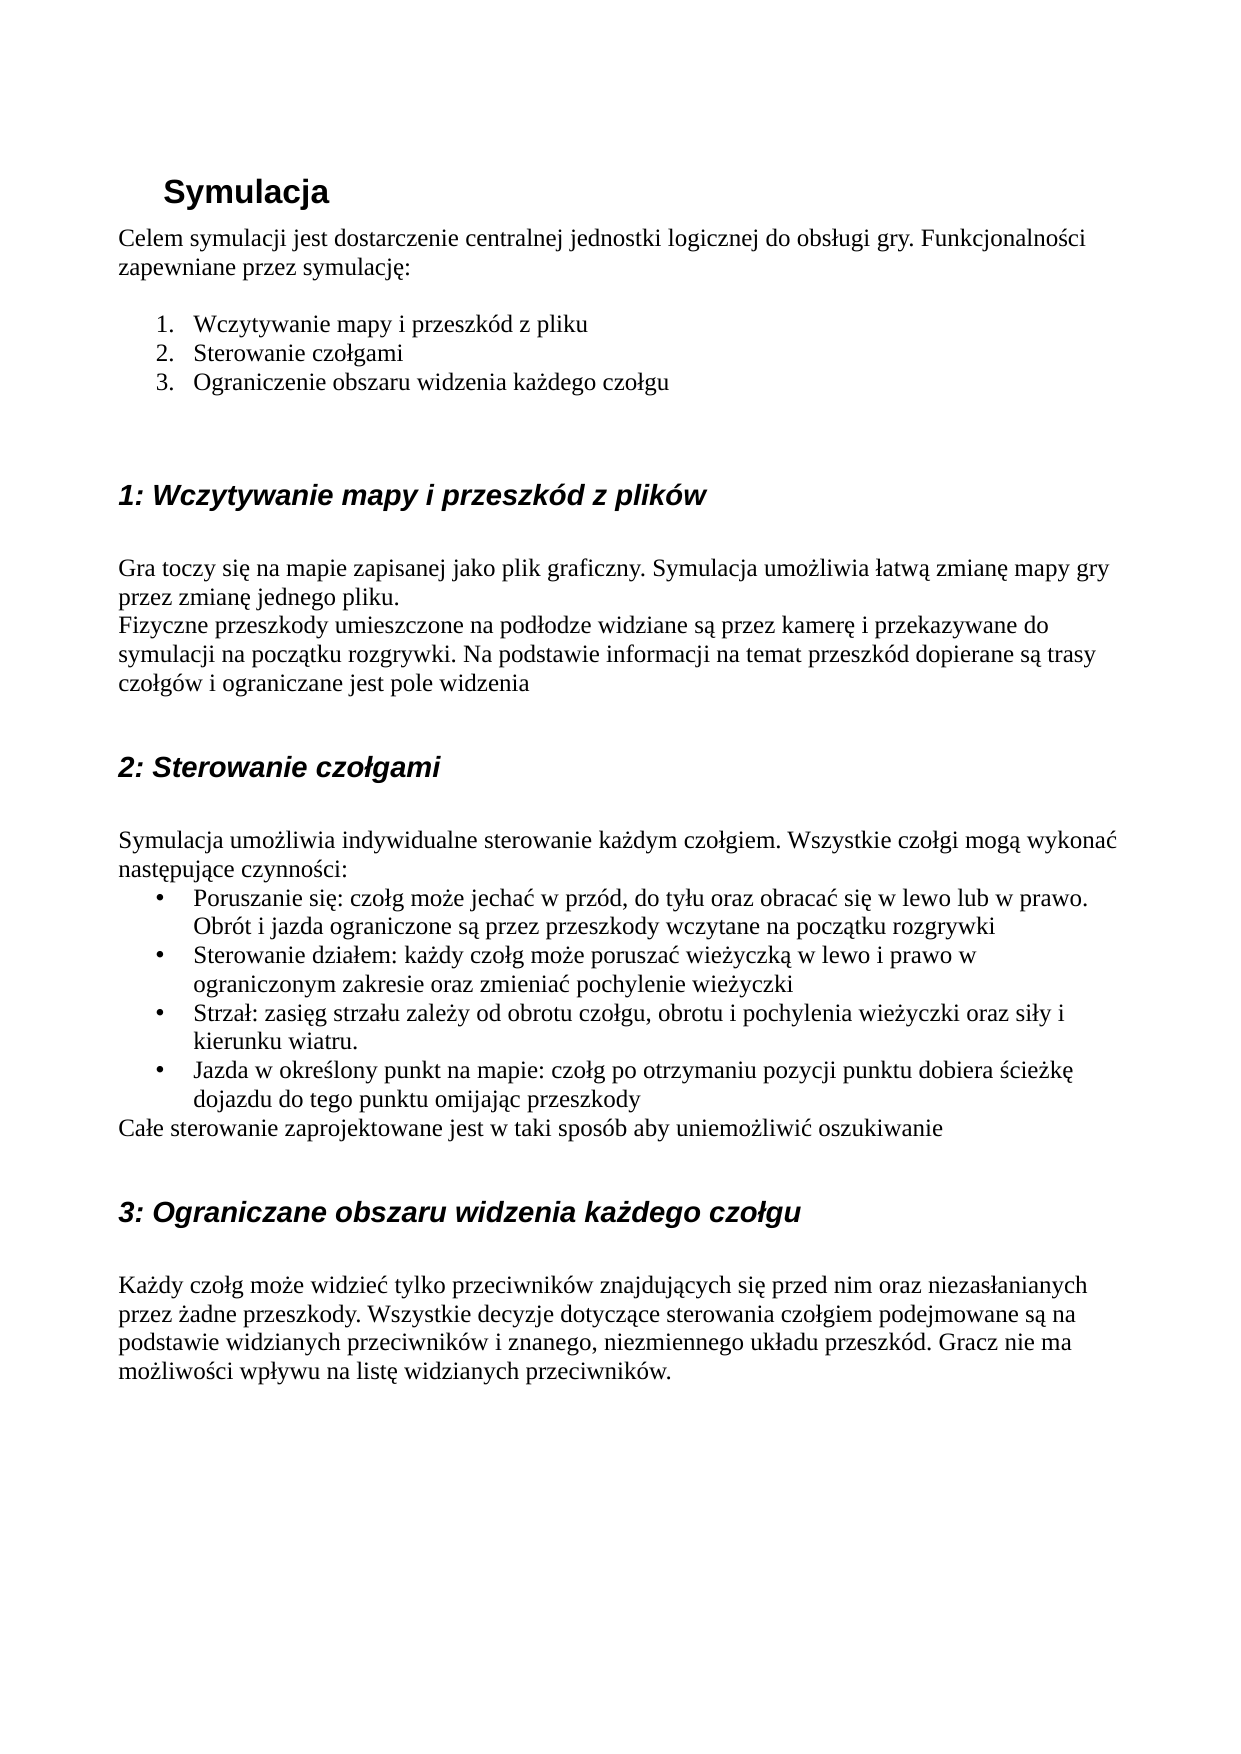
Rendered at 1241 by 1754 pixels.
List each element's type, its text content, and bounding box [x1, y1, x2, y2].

text Każdy czołg może widzieć tylko przeciwników znajdujących się przed nim oraz niezasłanianych przez żadne przeszkody. Wszystkie decyzje dotyczące sterowania czołgiem podejmowane są na podstawie widzianych przeciwników i znanego, niezmiennego układu przeszkód. Gracz nie ma możliwości wpływu na listę widzianych przeciwników. [118, 1270, 1122, 1385]
subtitle 3: Ograniczane obszaru widzenia każdego czołgu [118, 1195, 1122, 1229]
subtitle Symulacja [118, 172, 1122, 211]
list Wczytywanie mapy i przeszkód z pliku [156, 309, 1122, 338]
list Sterowanie działem: każdy czołg może poruszać wieżyczką w lewo i prawo w ograniczonym zakresie oraz zmieniać pochylenie wieżyczki [156, 940, 1122, 998]
list Sterowanie czołgami [156, 338, 1122, 367]
list Ograniczenie obszaru widzenia każdego czołgu [156, 367, 1122, 396]
text Symulacja umożliwia indywidualne sterowanie każdym czołgiem. Wszystkie czołgi mogą wykonać następujące czynności: [118, 825, 1122, 883]
list Jazda w określony punkt na mapie: czołg po otrzymaniu pozycji punktu dobiera ścieżkę dojazdu do tego punktu omijając przeszkody [156, 1055, 1122, 1113]
text Celem symulacji jest dostarczenie centralnej jednostki logicznej do obsługi gry. Funkcjonalności zapewniane przez symulację: [118, 223, 1122, 281]
subtitle 2: Sterowanie czołgami [118, 750, 1122, 784]
text Całe sterowanie zaprojektowane jest w taki sposób aby uniemożliwić oszukiwanie [118, 1113, 1122, 1141]
text Fizyczne przeszkody umieszczone na podłodze widziane są przez kamerę i przekazywane do symulacji na początku rozgrywki. Na podstawie informacji na temat przeszkód dopierane są trasy czołgów i ograniczane jest pole widzenia [118, 610, 1122, 697]
list Poruszanie się: czołg może jechać w przód, do tyłu oraz obracać się w lewo lub w prawo. Obrót i jazda ograniczone są przez przeszkody wczytane na początku rozgrywki [156, 883, 1122, 940]
subtitle 1: Wczytywanie mapy i przeszkód z plików [118, 478, 1122, 512]
list Strzał: zasięg strzału zależy od obrotu czołgu, obrotu i pochylenia wieżyczki oraz siły i kierunku wiatru. [156, 998, 1122, 1055]
text Gra toczy się na mapie zapisanej jako plik graficzny. Symulacja umożliwia łatwą zmianę mapy gry przez zmianę jednego pliku. [118, 553, 1122, 610]
